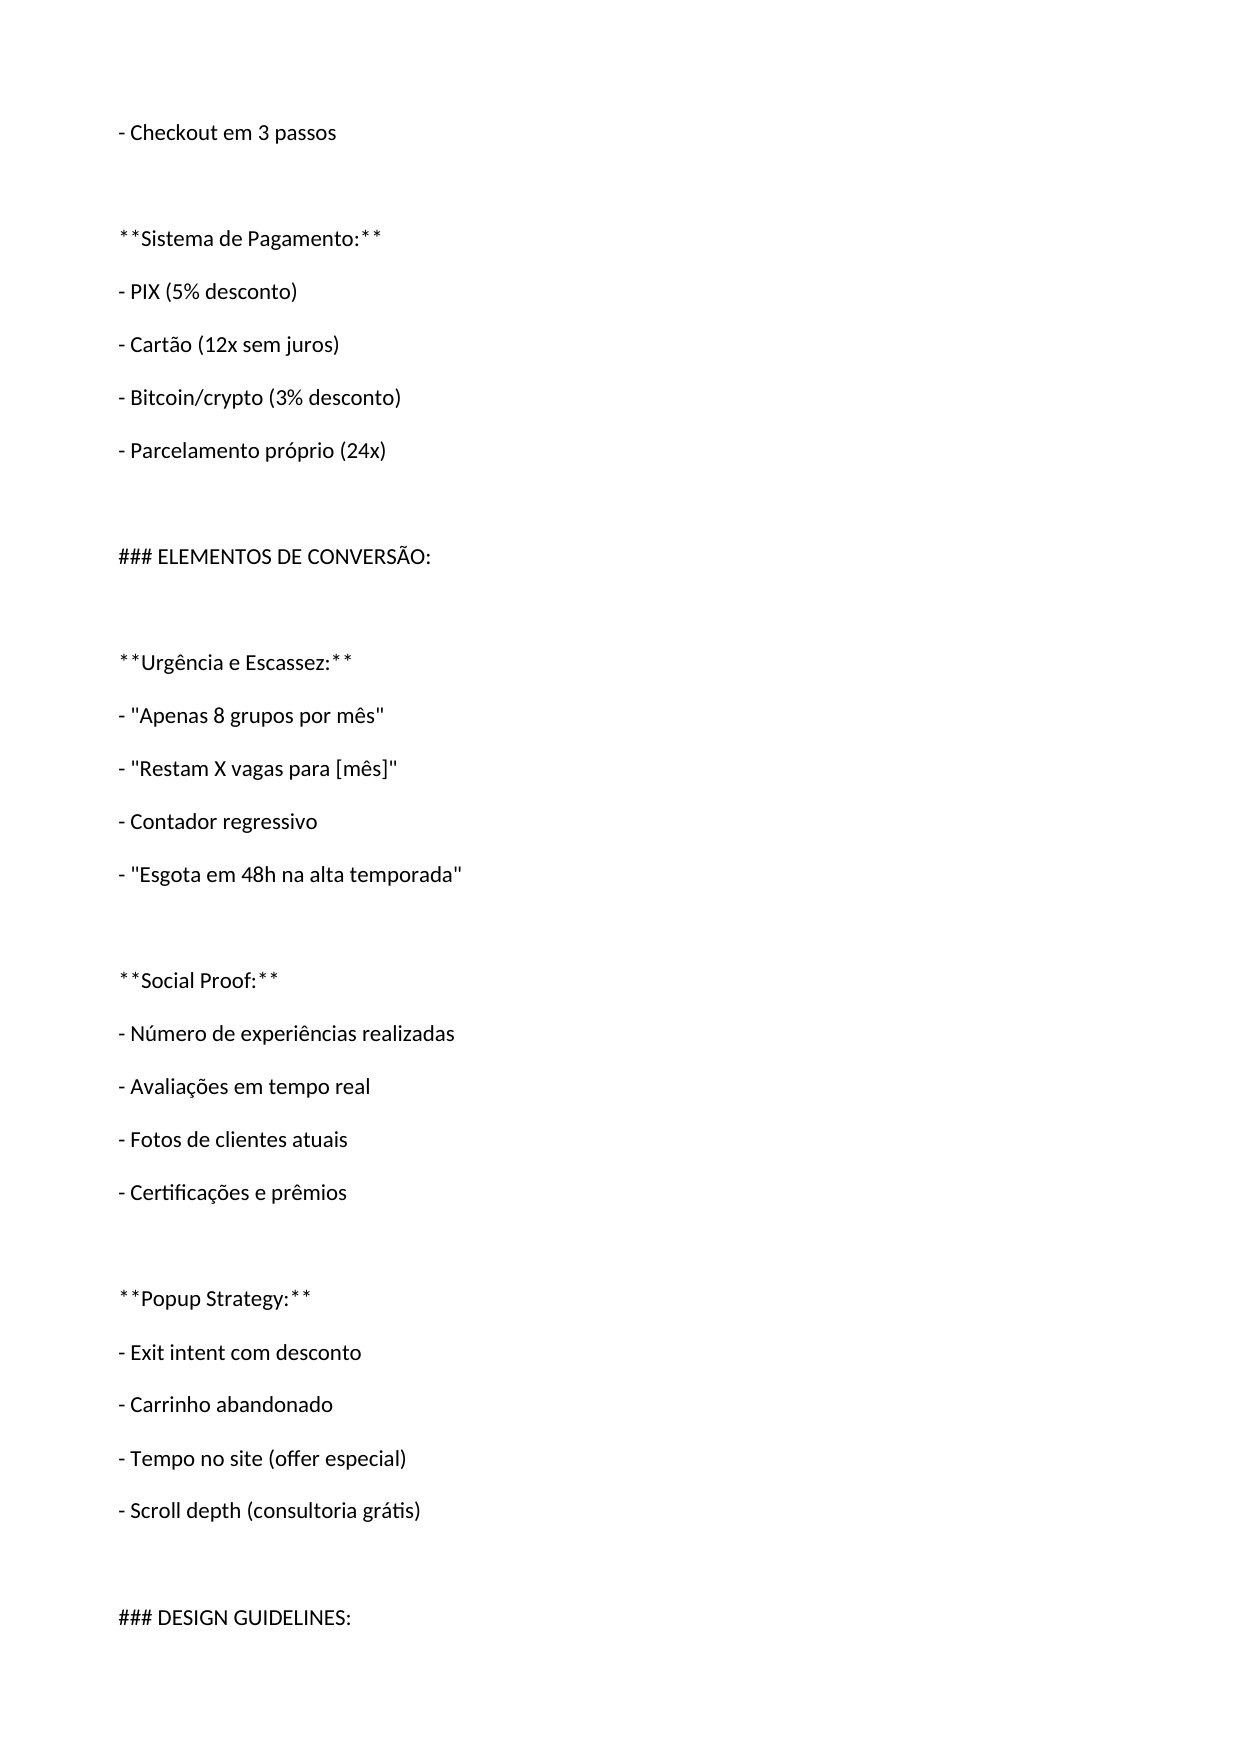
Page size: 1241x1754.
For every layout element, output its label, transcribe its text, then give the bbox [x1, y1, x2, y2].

text - Tempo no site (offer especial) [118, 1444, 1122, 1472]
text - Bitcoin/crypto (3% desconto) [118, 383, 1122, 411]
text **Urgência e Escassez:** [118, 648, 1122, 676]
text ### DESIGN GUIDELINES: [118, 1603, 1122, 1631]
text **Popup Strategy:** [118, 1284, 1122, 1313]
text - Parcelamento próprio (24x) [118, 436, 1122, 464]
text - Número de experiências realizadas [118, 1019, 1122, 1047]
text - Checkout em 3 passos [118, 118, 1122, 146]
text - Scroll depth (consultoria grátis) [118, 1497, 1122, 1525]
text - Carrinho abandonado [118, 1391, 1122, 1419]
text - Exit intent com desconto [118, 1338, 1122, 1366]
text - Cartão (12x sem juros) [118, 330, 1122, 358]
text **Sistema de Pagamento:** [118, 224, 1122, 252]
text - Avaliações em tempo real [118, 1072, 1122, 1101]
text - PIX (5% desconto) [118, 277, 1122, 305]
text **Social Proof:** [118, 966, 1122, 994]
text - "Apenas 8 grupos por mês" [118, 701, 1122, 729]
text - Contador regressivo [118, 807, 1122, 835]
text ### ELEMENTOS DE CONVERSÃO: [118, 542, 1122, 570]
text - "Esgota em 48h na alta temporada" [118, 860, 1122, 888]
text - Certificações e prêmios [118, 1178, 1122, 1207]
text - Fotos de clientes atuais [118, 1126, 1122, 1153]
text - "Restam X vagas para [mês]" [118, 754, 1122, 782]
